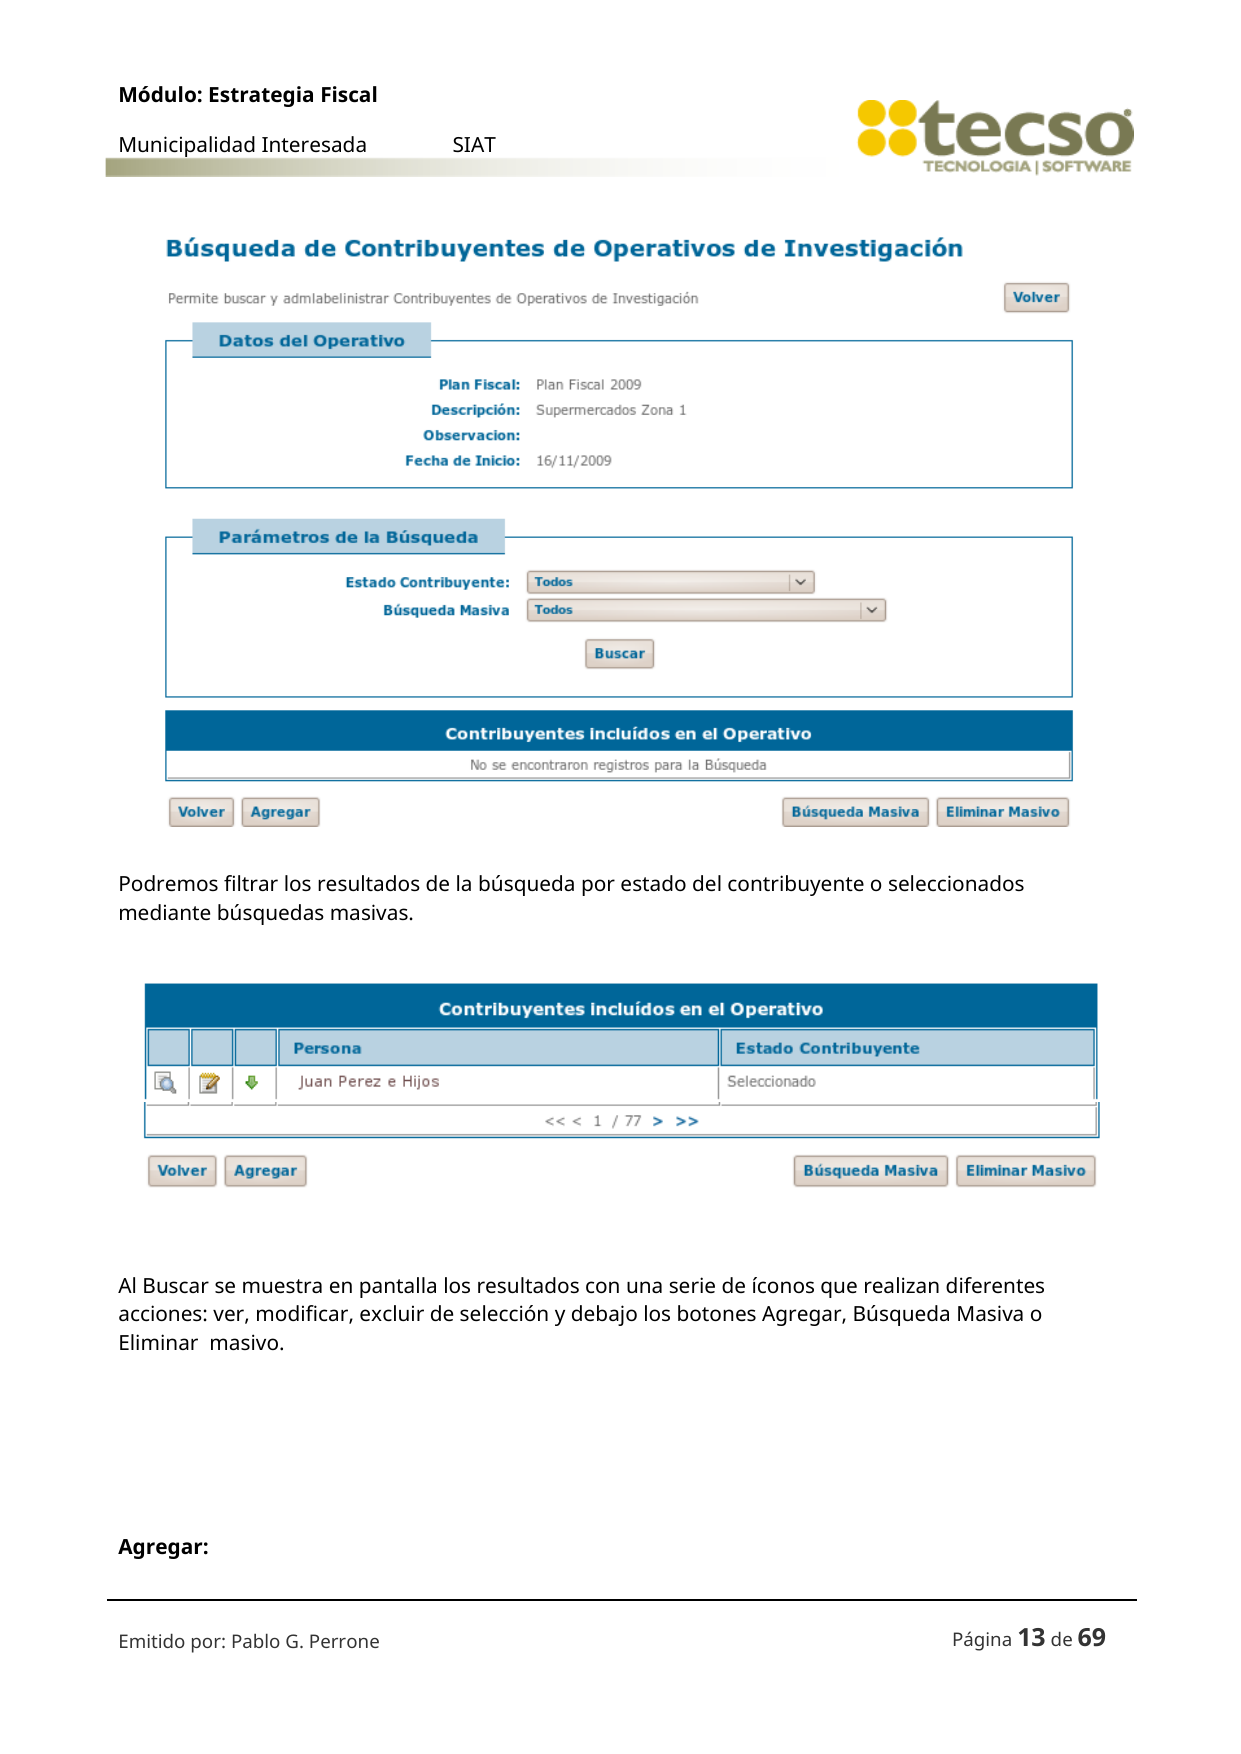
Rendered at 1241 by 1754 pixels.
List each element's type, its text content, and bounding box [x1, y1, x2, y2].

text Agregar: [118, 1532, 1122, 1561]
picture [155, 236, 1085, 827]
picture [132, 1102, 1108, 1188]
text Al Buscar se muestra en pantalla los resultados con una serie de íconos que realizan diferentes acciones: ver, modificar, excluir de selección y debajo los botones Agregar, Búsqueda Masiva o Eliminar masivo. [118, 1271, 1122, 1356]
text Podremos filtrar los resultados de la búsqueda por estado del contribuyente o seleccionados mediante búsquedas masivas. [118, 869, 1122, 926]
picture [105, 100, 1134, 177]
picture [142, 981, 1099, 1101]
